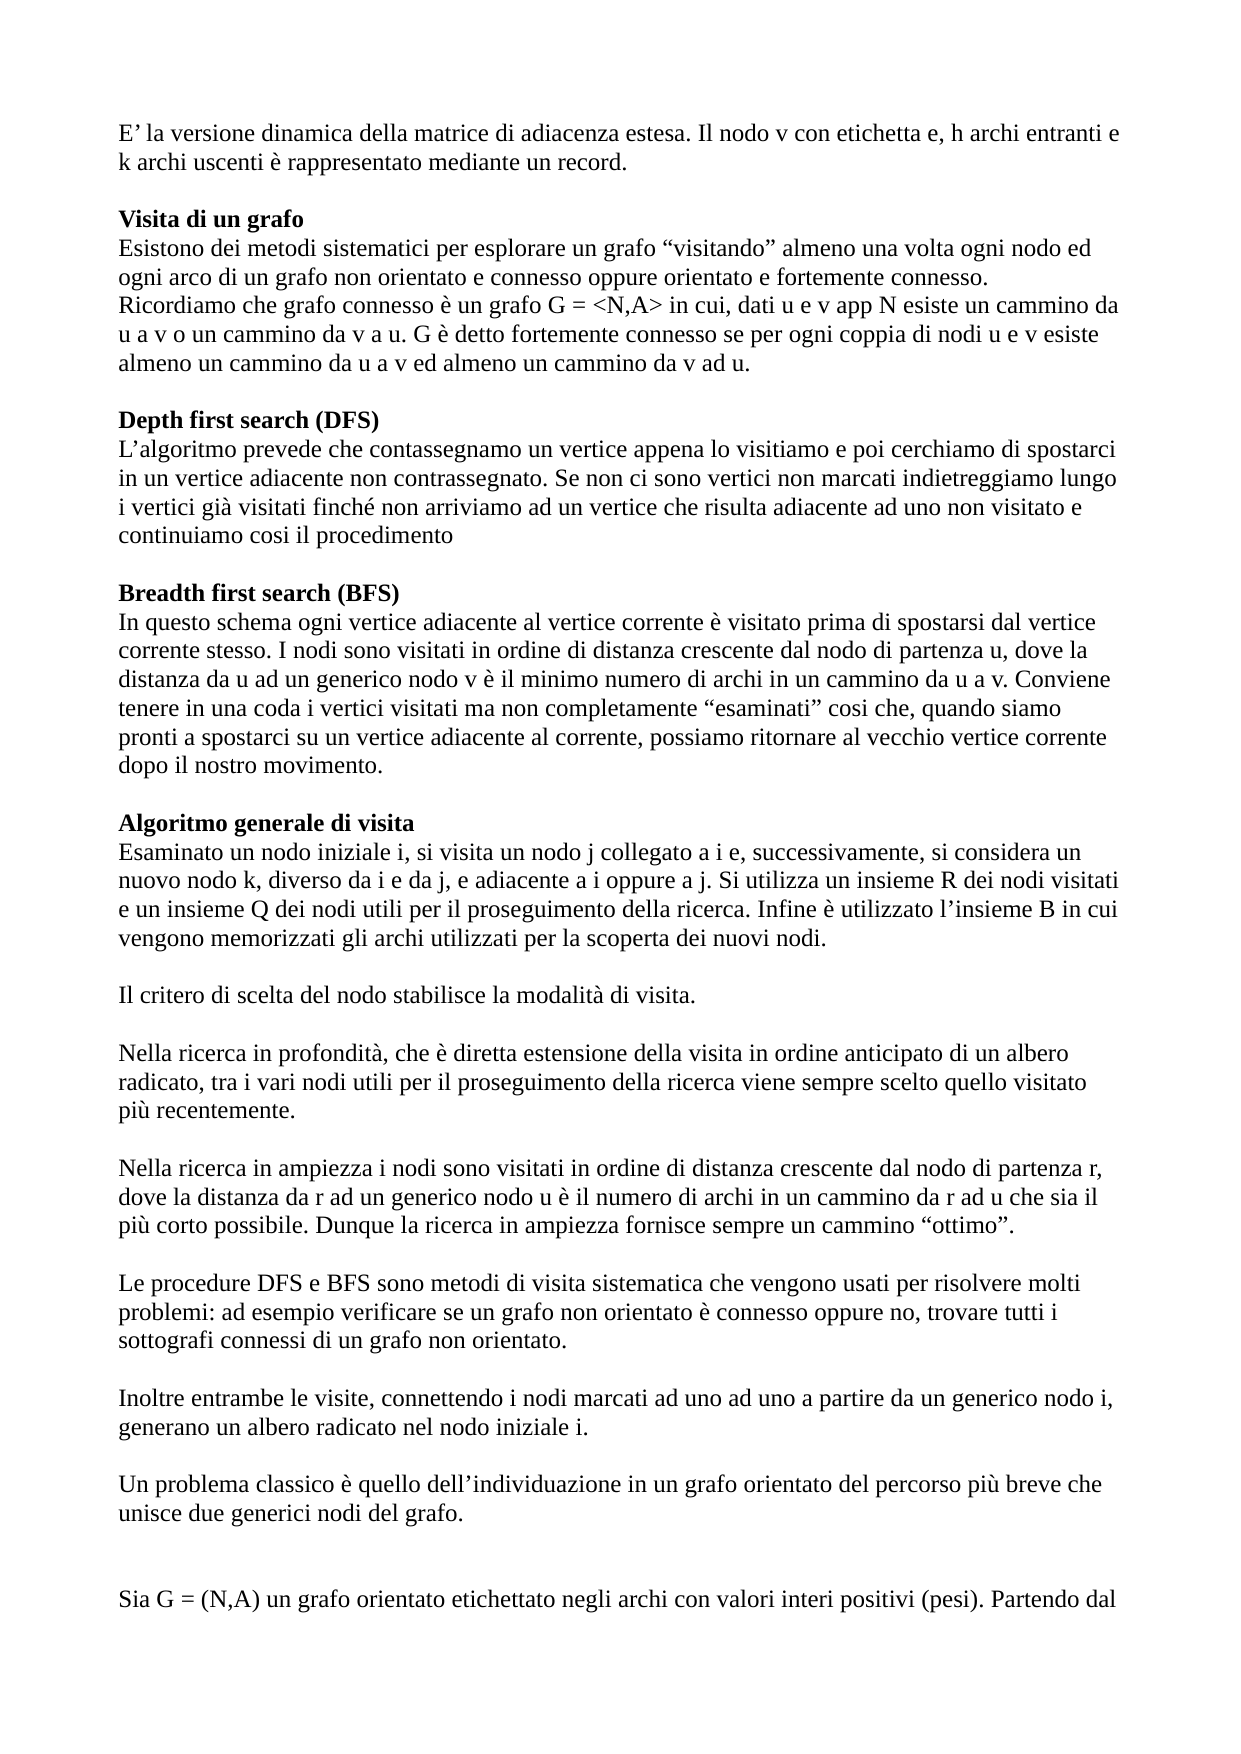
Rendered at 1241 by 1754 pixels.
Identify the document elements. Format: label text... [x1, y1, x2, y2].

text Esistono dei metodi sistematici per esplorare un grafo “visitando” almeno una volta ogni nodo ed ogni arco di un grafo non orientato e connesso oppure orientato e fortemente connesso. [118, 233, 1122, 291]
text Breadth first search (BFS) [118, 578, 1122, 607]
text Inoltre entrambe le visite, connettendo i nodi marcati ad uno ad uno a partire da un generico nodo i, generano un albero radicato nel nodo iniziale i. [118, 1383, 1122, 1441]
text Algoritmo generale di visita [118, 808, 1122, 837]
text Le procedure DFS e BFS sono metodi di visita sistematica che vengono usati per risolvere molti problemi: ad esempio verificare se un grafo non orientato è connesso oppure no, trovare tutti i sottografi connessi di un grafo non orientato. [118, 1268, 1122, 1354]
text Depth first search (DFS) [118, 406, 1122, 434]
text In questo schema ogni vertice adiacente al vertice corrente è visitato prima di spostarsi dal vertice corrente stesso. I nodi sono visitati in ordine di distanza crescente dal nodo di partenza u, dove la distanza da u ad un generico nodo v è il minimo numero di archi in un cammino da u a v. Conviene tenere in una coda i vertici visitati ma non completamente “esaminati” cosi che, quando siamo pronti a spostarci su un vertice adiacente al corrente, possiamo ritornare al vecchio vertice corrente dopo il nostro movimento. [118, 607, 1122, 779]
text Sia G = (N,A) un grafo orientato etichettato negli archi con valori interi positivi (pesi). Partendo dal [118, 1584, 1122, 1613]
text Un problema classico è quello dell’individuazione in un grafo orientato del percorso più breve che unisce due generici nodi del grafo. [118, 1469, 1122, 1527]
text L’algoritmo prevede che contassegnamo un vertice appena lo visitiamo e poi cerchiamo di spostarci in un vertice adiacente non contrassegnato. Se non ci sono vertici non marcati indietreggiamo lungo i vertici già visitati finché non arriviamo ad un vertice che risulta adiacente ad uno non visitato e continuiamo cosi il procedimento [118, 434, 1122, 549]
text Il critero di scelta del nodo stabilisce la modalità di visita. [118, 981, 1122, 1009]
text Ricordiamo che grafo connesso è un grafo G = <N,A> in cui, dati u e v app N esiste un cammino da u a v o un cammino da v a u. G è detto fortemente connesso se per ogni coppia di nodi u e v esiste almeno un cammino da u a v ed almeno un cammino da v ad u. [118, 291, 1122, 377]
text Nella ricerca in ampiezza i nodi sono visitati in ordine di distanza crescente dal nodo di partenza r, dove la distanza da r ad un generico nodo u è il numero di archi in un cammino da r ad u che sia il più corto possibile. Dunque la ricerca in ampiezza fornisce sempre un cammino “ottimo”. [118, 1153, 1122, 1239]
text E’ la versione dinamica della matrice di adiacenza estesa. Il nodo v con etichetta e, h archi entranti e k archi uscenti è rappresentato mediante un record. [118, 118, 1122, 176]
text Esaminato un nodo iniziale i, si visita un nodo j collegato a i e, successivamente, si considera un nuovo nodo k, diverso da i e da j, e adiacente a i oppure a j. Si utilizza un insieme R dei nodi visitati e un insieme Q dei nodi utili per il proseguimento della ricerca. Infine è utilizzato l’insieme B in cui vengono memorizzati gli archi utilizzati per la scoperta dei nuovi nodi. [118, 837, 1122, 952]
text Nella ricerca in profondità, che è diretta estensione della visita in ordine anticipato di un albero radicato, tra i vari nodi utili per il proseguimento della ricerca viene sempre scelto quello visitato più recentemente. [118, 1038, 1122, 1124]
text Visita di un grafo [118, 204, 1122, 233]
